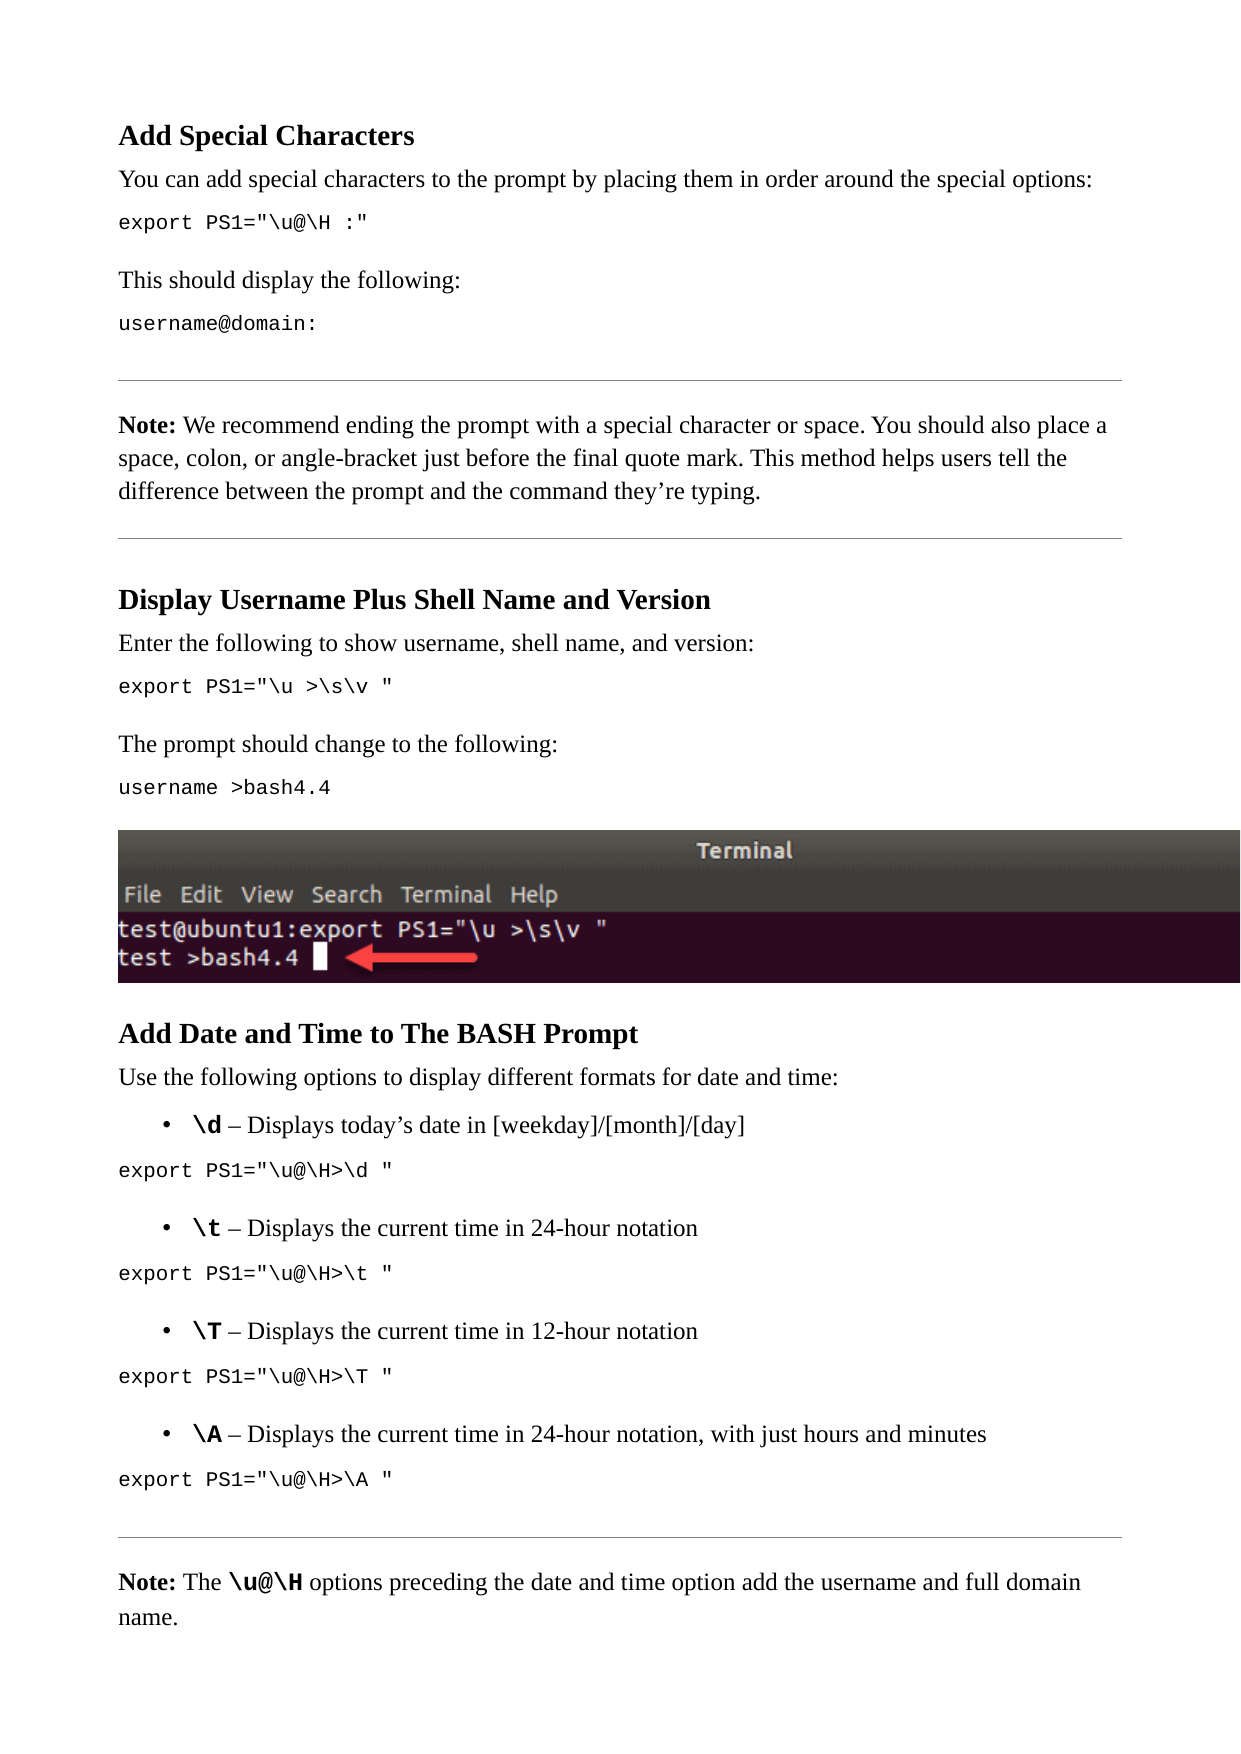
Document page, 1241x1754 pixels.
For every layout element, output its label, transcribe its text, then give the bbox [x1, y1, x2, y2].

text Note: The \u@\H options preceding the date and time option add the username and full domain name. [118, 1567, 1122, 1631]
list \t – Displays the current time in 24-hour notation [162, 1213, 1122, 1244]
text export PS1="\u@\H>\T " [118, 1366, 1122, 1390]
text export PS1="\u@\H>\d " [118, 1160, 1122, 1184]
subtitle Display Username Plus Shell Name and Version [118, 582, 1122, 616]
text This should display the following: [118, 265, 1122, 294]
subtitle Add Special Characters [118, 118, 1122, 152]
list \A – Displays the current time in 24-hour notation, with just hours and minutes [162, 1419, 1122, 1450]
text Enter the following to show username, shell name, and version: [118, 628, 1122, 657]
text The prompt should change to the following: [118, 729, 1122, 758]
text export PS1="\u >\s\v " [118, 676, 1122, 700]
text export PS1="\u@\H :" [118, 212, 1122, 235]
list \d – Displays today’s date in [weekday]/[month]/[day] [162, 1110, 1122, 1141]
text Use the following options to display different formats for date and time: [118, 1062, 1122, 1091]
picture [118, 830, 1241, 983]
text username@domain: [118, 312, 1122, 336]
text You can add special characters to the prompt by placing them in order around the special options: [118, 164, 1122, 193]
subtitle Add Date and Time to The BASH Prompt [118, 1016, 1122, 1050]
text export PS1="\u@\H>\t " [118, 1263, 1122, 1287]
text export PS1="\u@\H>\A " [118, 1469, 1122, 1493]
text username >bash4.4 [118, 777, 1122, 800]
text Note: We recommend ending the prompt with a special character or space. You should also place a space, colon, or angle-bracket just before the final quote mark. This method helps users tell the difference between the prompt and the command they’re typing. [118, 410, 1122, 505]
list \T – Displays the current time in 12-hour notation [162, 1316, 1122, 1347]
